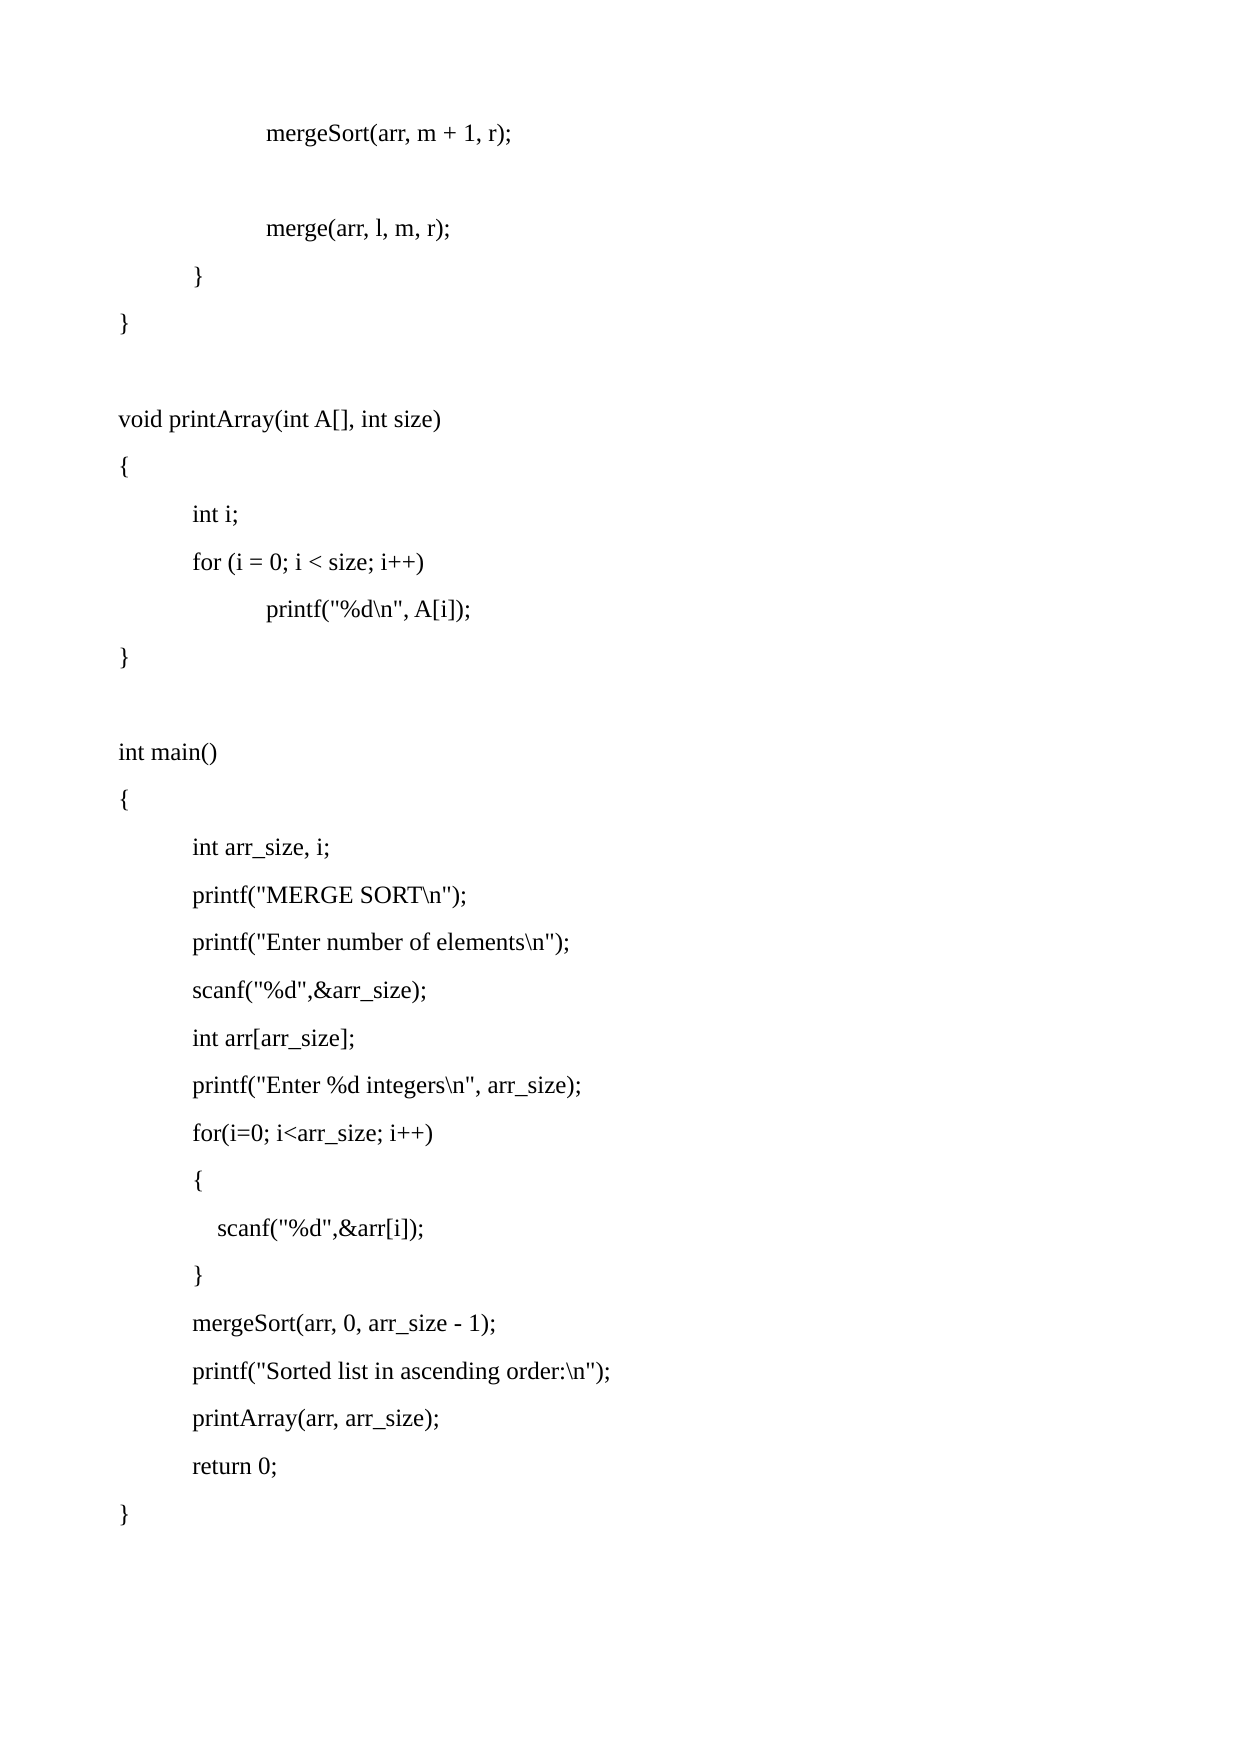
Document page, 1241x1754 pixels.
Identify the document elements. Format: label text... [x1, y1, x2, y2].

text return 0; [118, 1451, 1122, 1480]
text printf("%d\n", A[i]); [118, 594, 1122, 623]
text int i; [118, 499, 1122, 528]
text scanf("%d",&arr_size); [118, 975, 1122, 1004]
text void printArray(int A[], int size) [118, 404, 1122, 432]
text printArray(arr, arr_size); [118, 1403, 1122, 1432]
text } [118, 308, 1122, 337]
text } [118, 642, 1122, 671]
text { [118, 451, 1122, 480]
text mergeSort(arr, m + 1, r); [118, 118, 1122, 147]
text } [118, 1261, 1122, 1289]
text } [118, 1499, 1122, 1527]
text for(i=0; i<arr_size; i++) [118, 1118, 1122, 1147]
text } [118, 261, 1122, 290]
text scanf("%d",&arr[i]); [118, 1213, 1122, 1242]
text { [118, 784, 1122, 813]
text { [118, 1165, 1122, 1194]
text printf("Enter number of elements\n"); [118, 927, 1122, 956]
text for (i = 0; i < size; i++) [118, 547, 1122, 575]
text merge(arr, l, m, r); [118, 213, 1122, 242]
text printf("Enter %d integers\n", arr_size); [118, 1070, 1122, 1099]
text int arr_size, i; [118, 832, 1122, 861]
text mergeSort(arr, 0, arr_size - 1); [118, 1308, 1122, 1337]
text int arr[arr_size]; [118, 1023, 1122, 1051]
text printf("Sorted list in ascending order:\n"); [118, 1356, 1122, 1384]
text printf("MERGE SORT\n"); [118, 880, 1122, 908]
text int main() [118, 737, 1122, 766]
